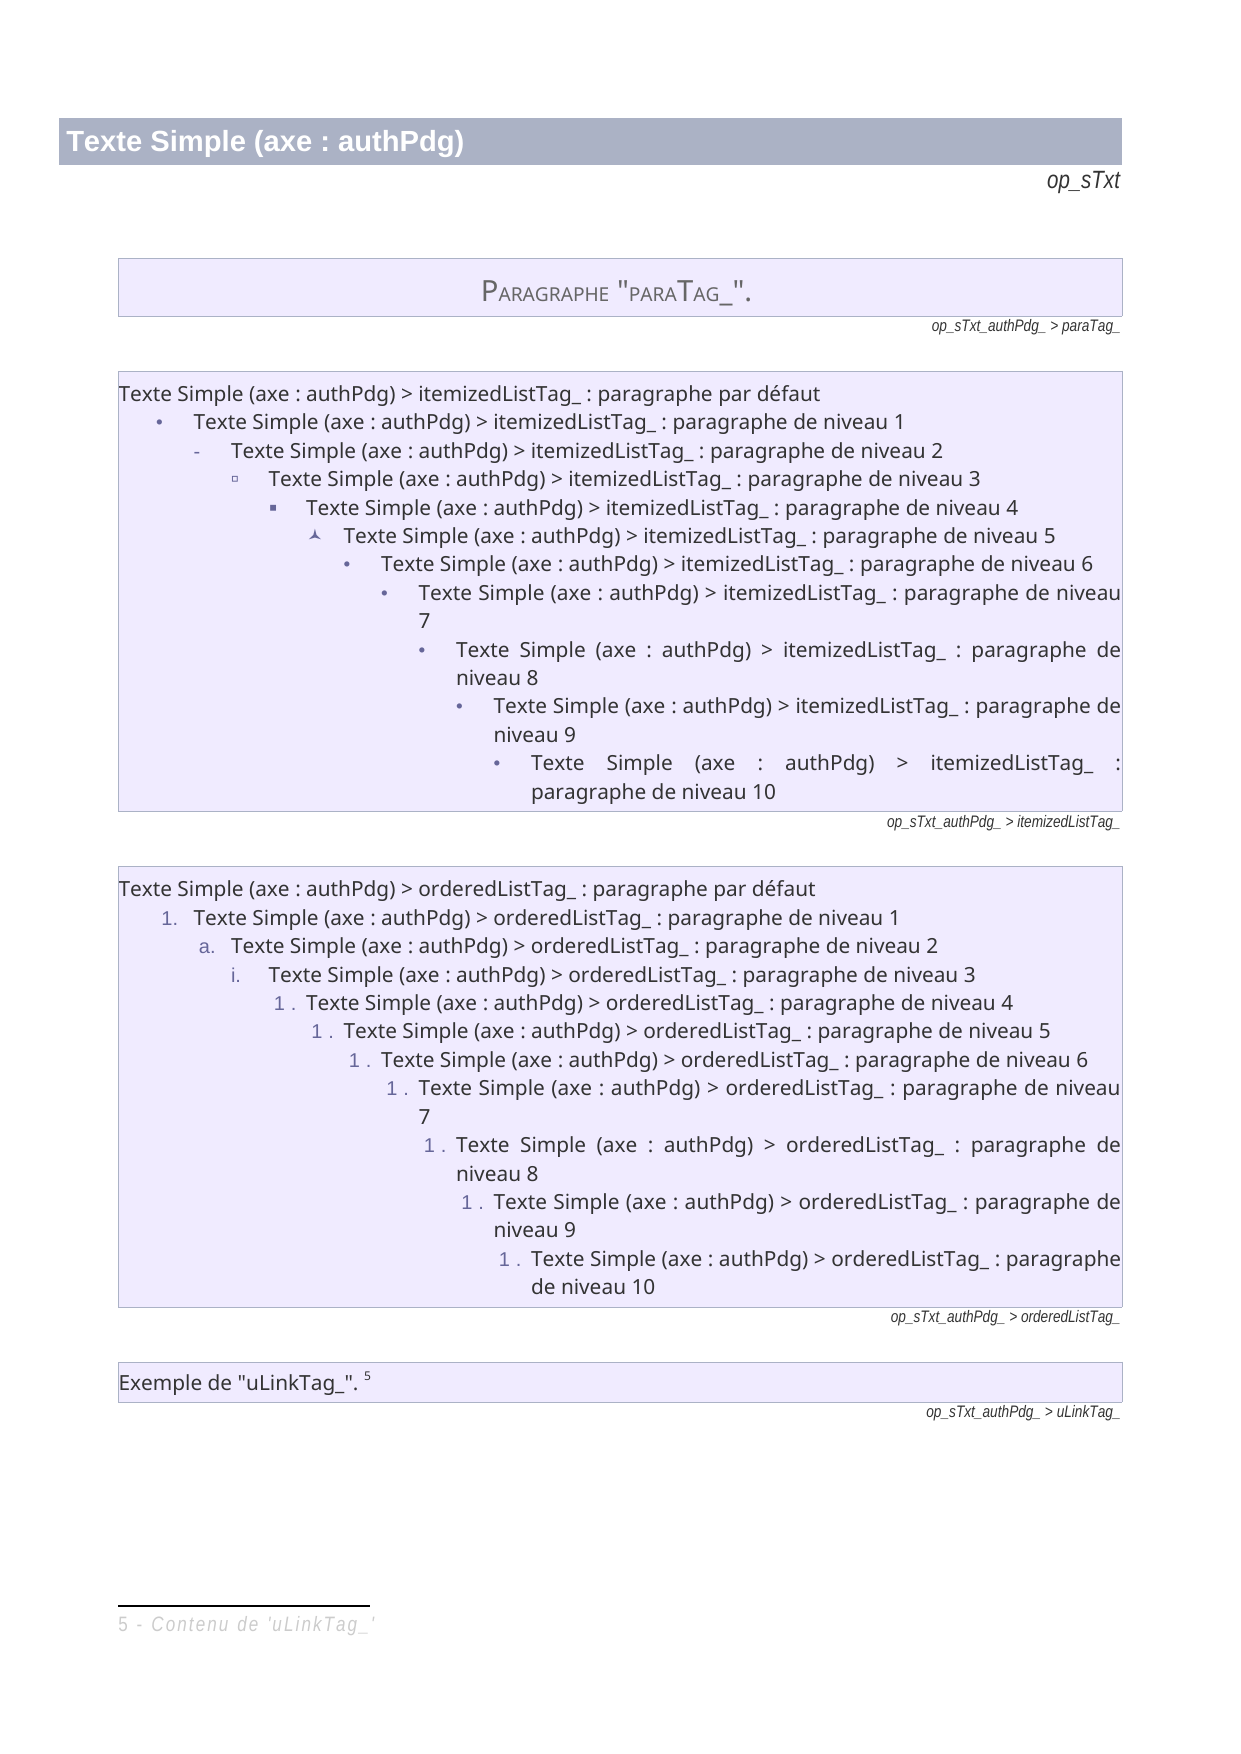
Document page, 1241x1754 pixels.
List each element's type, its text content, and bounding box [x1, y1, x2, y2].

title op_sTxt_authPdg_ > orderedListTag_ [118, 1308, 1122, 1326]
title op_sTxt_authPdg_ > paraTag_ [118, 317, 1122, 335]
title Texte Simple (axe : authPdg) [60, 119, 1122, 164]
title op_sTxt_authPdg_ > uLinkTag_ [118, 1403, 1122, 1421]
table_header Exemple de "uLinkTag_". [119, 1363, 1122, 1402]
table_header Texte Simple (axe : authPdg) > orderedListTag_ : paragraphe par défaut Texte Simple (axe : authPdg) > orderedListTag_ : paragraphe de niveau 1 Texte Simple (axe : authPdg) > orderedListTag_ : paragraphe de niveau 2 Texte Simple (axe : authPdg) > orderedListTag_ : paragraphe de niveau 3 Texte Simple (axe : authPdg) > orderedListTag_ : paragraphe de niveau 4 Texte Simple (axe : authPdg) > orderedListTag_ : paragraphe de niveau 5 Texte Simple (axe : authPdg) > orderedListTag_ : paragraphe de niveau 6 Texte Simple (axe : authPdg) > orderedListTag_ : paragraphe de niveau 7 Texte Simple (axe : authPdg) > orderedListTag_ : paragraphe de niveau 8 Texte Simple (axe : authPdg) > orderedListTag_ : paragraphe de niveau 9 Texte Simple (axe : authPdg) > orderedListTag_ : paragraphe de niveau 10 [119, 867, 1122, 1307]
table_header Texte Simple (axe : authPdg) > itemizedListTag_ : paragraphe par défaut Texte Simple (axe : authPdg) > itemizedListTag_ : paragraphe de niveau 1 Texte Simple (axe : authPdg) > itemizedListTag_ : paragraphe de niveau 2 Texte Simple (axe : authPdg) > itemizedListTag_ : paragraphe de niveau 3 Texte Simple (axe : authPdg) > itemizedListTag_ : paragraphe de niveau 4 Texte Simple (axe : authPdg) > itemizedListTag_ : paragraphe de niveau 5 Texte Simple (axe : authPdg) > itemizedListTag_ : paragraphe de niveau 6 Texte Simple (axe : authPdg) > itemizedListTag_ : paragraphe de niveau 7 Texte Simple (axe : authPdg) > itemizedListTag_ : paragraphe de niveau 8 Texte Simple (axe : authPdg) > itemizedListTag_ : paragraphe de niveau 9 Texte Simple (axe : authPdg) > itemizedListTag_ : paragraphe de niveau 10 [119, 372, 1122, 811]
table_header Paragraphe "paraTag_". [119, 259, 1122, 316]
subtitle op_sTxt [118, 165, 1122, 193]
title op_sTxt_authPdg_ > itemizedListTag_ [118, 812, 1122, 831]
